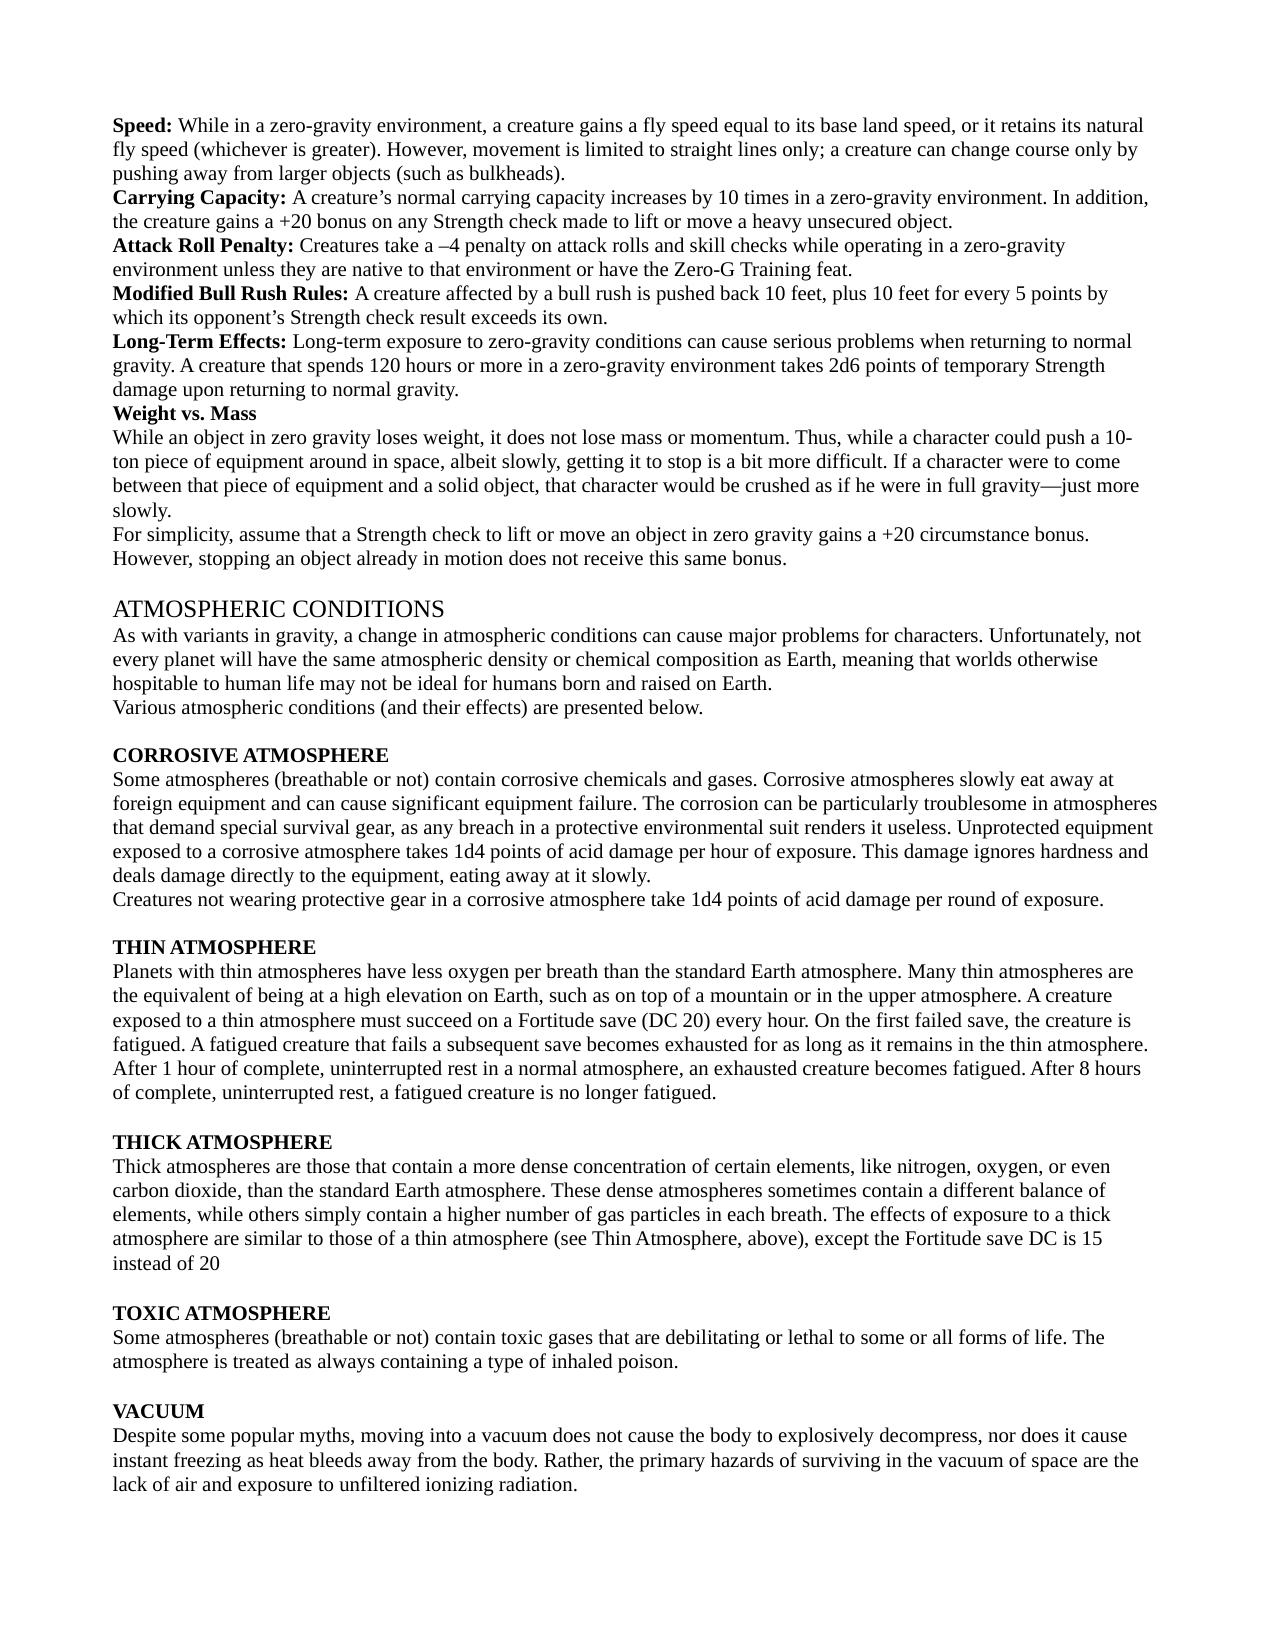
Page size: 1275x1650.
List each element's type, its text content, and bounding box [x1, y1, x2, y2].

text As with variants in gravity, a change in atmospheric conditions can cause major problems for characters. Unfortunately, not every planet will have the same atmospheric density or chemical composition as Earth, meaning that worlds otherwise hospitable to human life may not be ideal for humans born and raised on Earth. [112, 622, 1162, 695]
text Modified Bull Rush Rules: A creature affected by a bull rush is pushed back 10 feet, plus 10 feet for every 5 points by which its opponent’s Strength check result exceeds its own. [112, 281, 1162, 329]
text Attack Roll Penalty: Creatures take a –4 penalty on attack rolls and skill checks while operating in a zero-gravity environment unless they are native to that environment or have the Zero-G Training feat. [112, 233, 1162, 281]
text Some atmospheres (breathable or not) contain toxic gases that are debilitating or lethal to some or all forms of life. The atmosphere is treated as always containing a type of inhaled poison. [112, 1325, 1162, 1373]
text Weight vs. Mass [112, 401, 1162, 425]
text Thick atmospheres are those that contain a more dense concentration of certain elements, like nitrogen, oxygen, or even carbon dioxide, than the standard Earth atmosphere. These dense atmospheres sometimes contain a different balance of elements, while others simply contain a higher number of gas particles in each breath. The effects of exposure to a thick atmosphere are similar to those of a thin atmosphere (see Thin Atmosphere, above), except the Fortitude save DC is 15 instead of 20 [112, 1154, 1162, 1274]
subtitle THIN ATMOSPHERE [112, 935, 1162, 959]
text Various atmospheric conditions (and their effects) are presented below. [112, 695, 1162, 719]
text Planets with thin atmospheres have less oxygen per breath than the standard Earth atmosphere. Many thin atmospheres are the equivalent of being at a high elevation on Earth, such as on top of a mountain or in the upper atmosphere. A creature exposed to a thin atmosphere must succeed on a Fortitude save (DC 20) every hour. On the first failed save, the creature is fatigued. A fatigued creature that fails a subsequent save becomes exhausted for as long as it remains in the thin atmosphere. After 1 hour of complete, uninterrupted rest in a normal atmosphere, an exhausted creature becomes fatigued. After 8 hours of complete, uninterrupted rest, a fatigued creature is no longer fatigued. [112, 959, 1162, 1104]
text Despite some popular myths, moving into a vacuum does not cause the body to explosively decompress, nor does it cause instant freezing as heat bleeds away from the body. Rather, the primary hazards of surviving in the vacuum of space are the lack of air and exposure to unfiltered ionizing radiation. [112, 1423, 1162, 1496]
text Carrying Capacity: A creature’s normal carrying capacity increases by 10 times in a zero-gravity environment. In addition, the creature gains a +20 bonus on any Strength check made to lift or move a heavy unsecured object. [112, 185, 1162, 233]
subtitle VACUUM [112, 1399, 1162, 1423]
subtitle THICK ATMOSPHERE [112, 1130, 1162, 1154]
text For simplicity, assume that a Strength check to lift or move an object in zero gravity gains a +20 circumstance bonus. However, stopping an object already in motion does not receive this same bonus. [112, 522, 1162, 570]
text Some atmospheres (breathable or not) contain corrosive chemicals and gases. Corrosive atmospheres slowly eat away at foreign equipment and can cause significant equipment failure. The corrosion can be particularly troublesome in atmospheres that demand special survival gear, as any breach in a protective environmental suit renders it useless. Unprotected equipment exposed to a corrosive atmosphere takes 1d4 points of acid damage per hour of exposure. This damage ignores hardness and deals damage directly to the equipment, eating away at it slowly. [112, 767, 1162, 887]
subtitle TOXIC ATMOSPHERE [112, 1301, 1162, 1325]
subtitle CORROSIVE ATMOSPHERE [112, 743, 1162, 767]
subtitle ATMOSPHERIC CONDITIONS [112, 594, 1162, 622]
text While an object in zero gravity loses weight, it does not lose mass or momentum. Thus, while a character could push a 10- ton piece of equipment around in space, albeit slowly, getting it to stop is a bit more difficult. If a character were to come between that piece of equipment and a solid object, that character would be crushed as if he were in full gravity—just more slowly. [112, 425, 1162, 522]
text Long-Term Effects: Long-term exposure to zero-gravity conditions can cause serious problems when returning to normal gravity. A creature that spends 120 hours or more in a zero-gravity environment takes 2d6 points of temporary Strength damage upon returning to normal gravity. [112, 329, 1162, 401]
text Speed: While in a zero-gravity environment, a creature gains a fly speed equal to its base land speed, or it retains its natural fly speed (whichever is greater). However, movement is limited to straight lines only; a creature can change course only by pushing away from larger objects (such as bulkheads). [112, 112, 1162, 185]
text Creatures not wearing protective gear in a corrosive atmosphere take 1d4 points of acid damage per round of exposure. [112, 887, 1162, 911]
